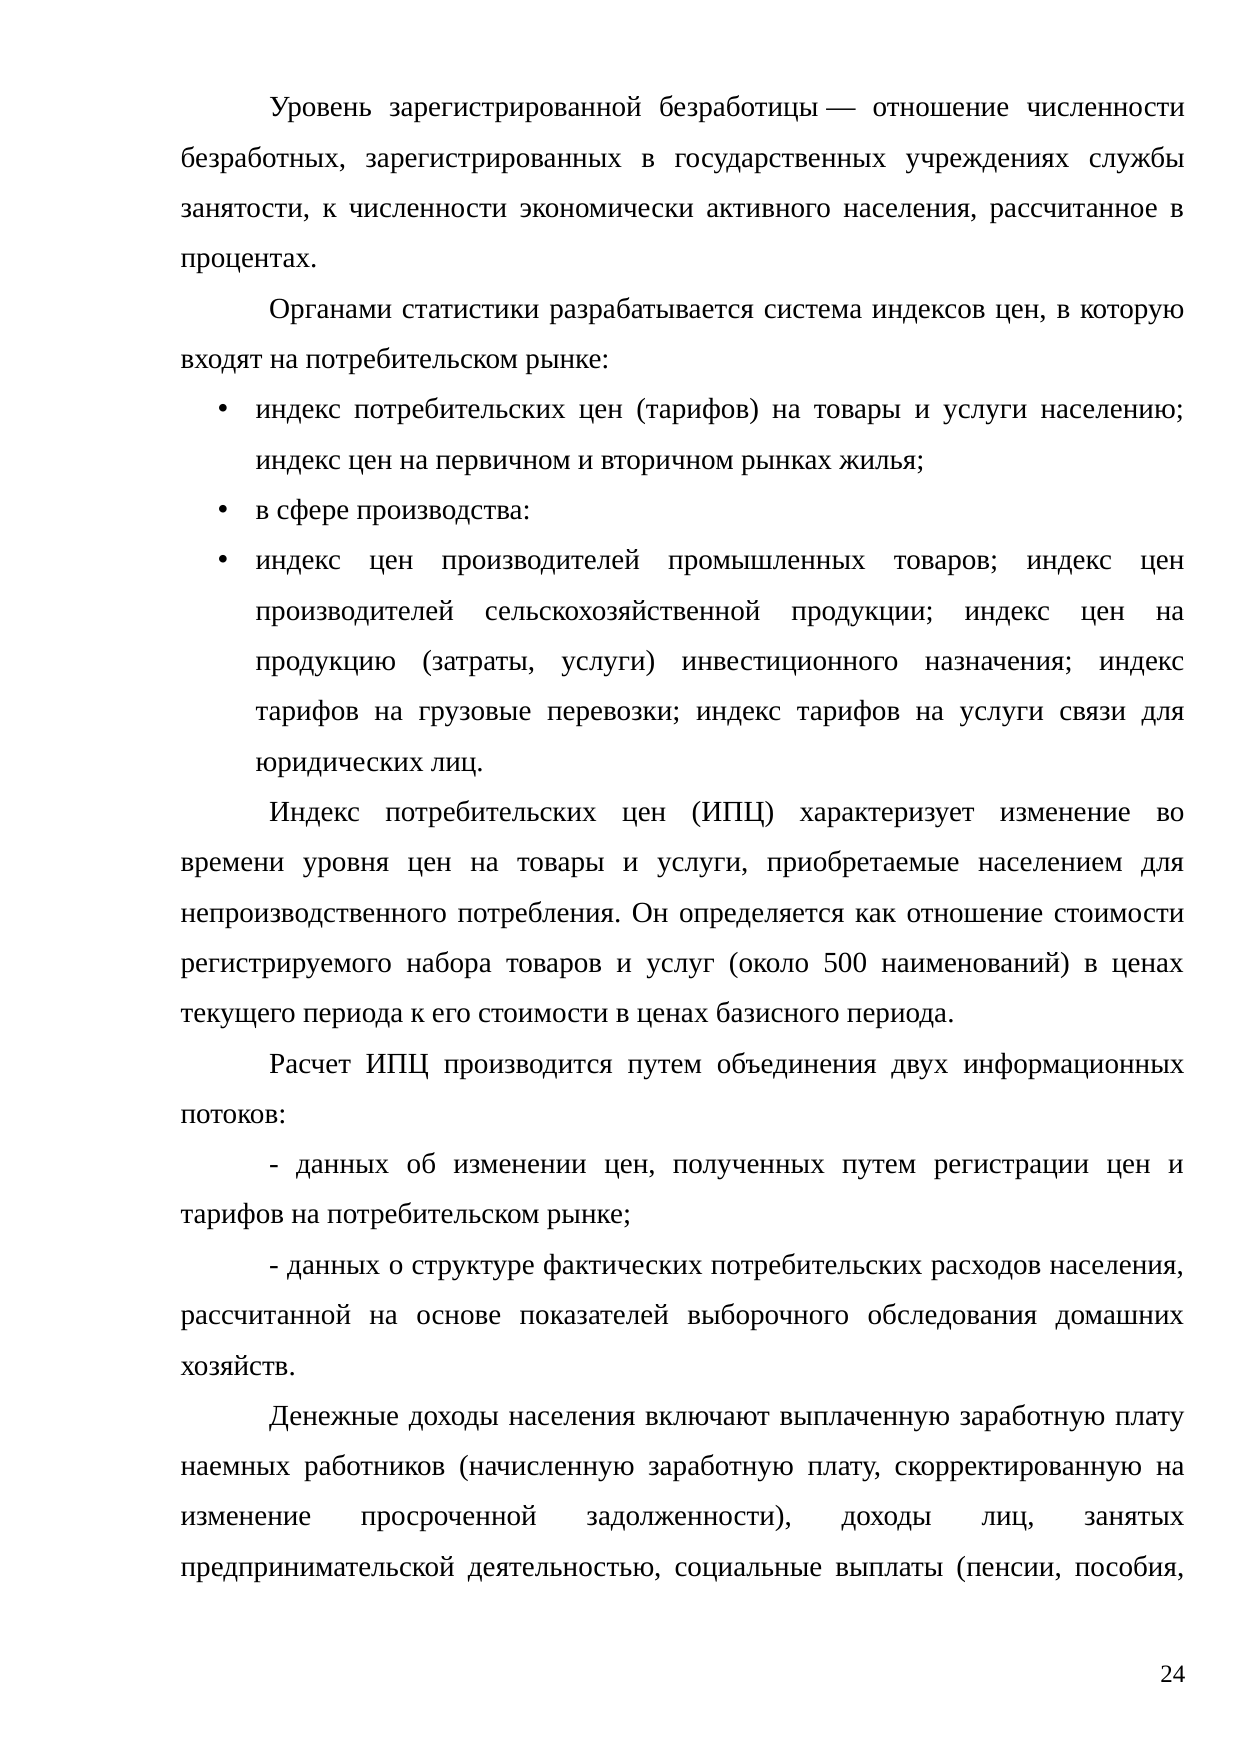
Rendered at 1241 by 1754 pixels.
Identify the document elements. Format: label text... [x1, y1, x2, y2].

list индекс потребительских цен (тарифов) на товары и услуги населению; индекс цен на первичном и вторичном рынках жилья; [218, 391, 1185, 475]
text Индекс потребительских цен (ИПЦ) характеризует изменение во времени уровня цен на товары и услуги, приобретаемые населением для непроизводственного потребления. Он определяется как отношение стоимости регистрируемого набора товаров и услуг (около 500 наименований) в ценах текущего периода к его стоимости в ценах базисного периода. [180, 794, 1185, 1029]
text - данных о структуре фактических потребительских расходов населения, рассчитанной на основе показателей выборочного обследования домашних хозяйств. [180, 1247, 1185, 1381]
text Органами статистики разрабатывается система индексов цен, в которую входят на потребительском рынке: [180, 291, 1185, 374]
text Расчет ИПЦ производится путем объединения двух информационных потоков: [180, 1046, 1185, 1129]
text - данных об изменении цен, полученных путем регистрации цен и тарифов на потребительском рынке; [180, 1146, 1185, 1230]
text Денежные доходы населения включают выплаченную заработную плату наемных работников (начисленную заработную плату, скорректированную на изменение просроченной задолженности), доходы лиц, занятых предпринимательской деятельностью, социальные выплаты (пенсии, пособия, [180, 1398, 1185, 1582]
list индекс цен производителей промышленных товаров; индекс цен производителей сельскохозяйственной продукции; индекс цен на продукцию (затраты, услуги) инвестиционного назначения; индекс тарифов на грузовые перевозки; индекс тарифов на услуги связи для юридических лиц. [218, 542, 1185, 777]
text Уровень зарегистрированной безработицы — отношение численности безработных, зарегистрированных в государственных учреждениях службы занятости, к численности экономически активного населения, рассчитанное в процентах. [180, 89, 1185, 274]
list в сфере производства: [218, 492, 1185, 526]
